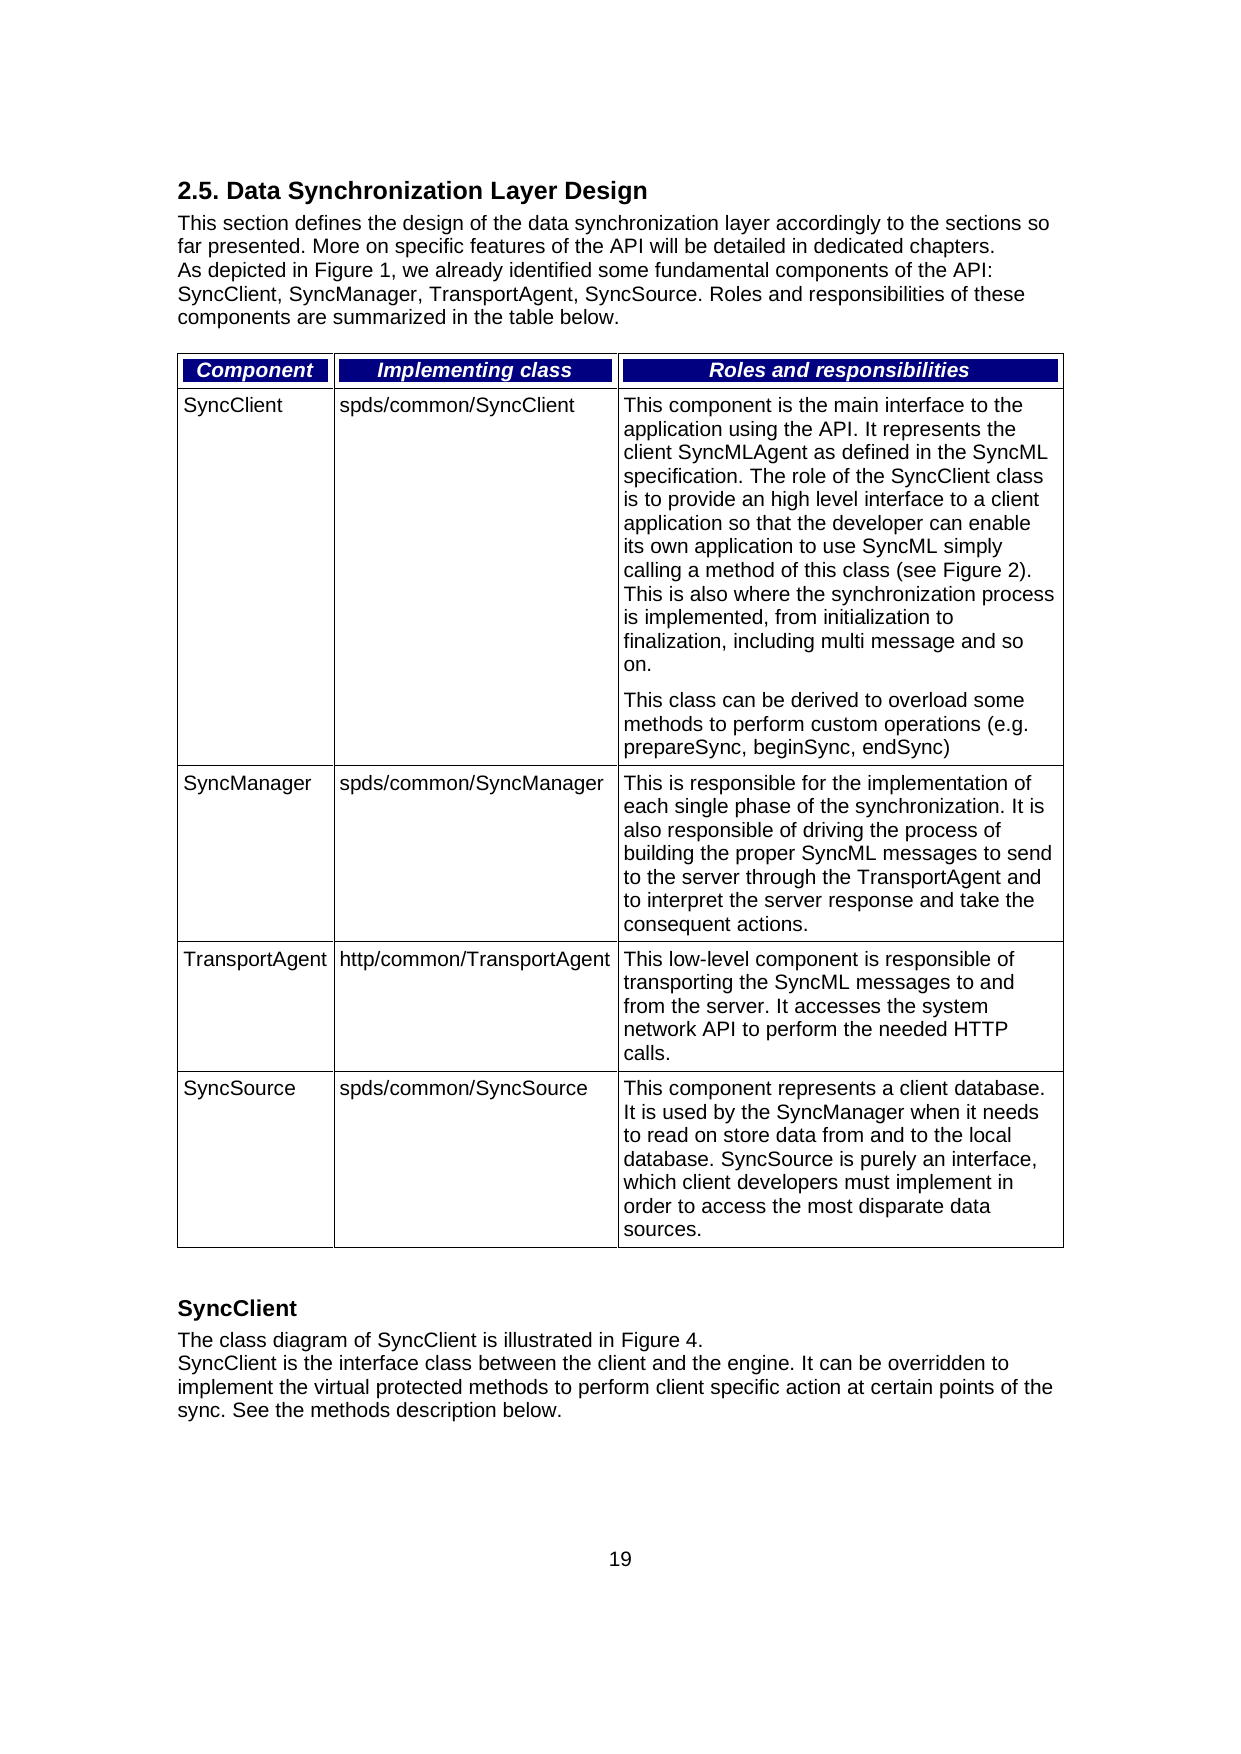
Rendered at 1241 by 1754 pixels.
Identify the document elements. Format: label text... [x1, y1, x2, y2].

table_cell SyncClient [178, 389, 333, 765]
table_cell spds/common/SyncClient [335, 389, 617, 765]
table_header Roles and responsibilities [619, 354, 1063, 388]
table_cell spds/common/SyncSource [335, 1072, 617, 1247]
text As depicted in Figure 1, we already identified some fundamental components of the API: SyncClient, SyncManager, TransportAgent, SyncSource. Roles and responsibilities of these components are summarized in the table below. [177, 258, 1063, 329]
table_cell TransportAgent [178, 942, 333, 1071]
table_cell SyncSource [178, 1072, 333, 1247]
table_cell This is responsible for the implementation of each single phase of the synchronization. It is also responsible of driving the process of building the proper SyncML messages to send to the server through the TransportAgent and to interpret the server response and take the consequent actions. [619, 766, 1063, 941]
text This section defines the design of the data synchronization layer accordingly to the sections so far presented. More on specific features of the API will be detailed in dedicated chapters. [177, 211, 1063, 258]
subtitle SyncClient [177, 1296, 1063, 1322]
subtitle Data Synchronization Layer Design [177, 177, 1063, 205]
table_cell This component is the main interface to the application using the API. It represents the client SyncMLAgent as defined in the SyncML specification. The role of the SyncClient class is to provide an high level interface to a client application so that the developer can enable its own application to use SyncML simply calling a method of this class (see Figure 2). This is also where the synchronization process is implemented, from initialization to finalization, including multi message and so on. This class can be derived to overload some methods to perform custom operations (e.g. prepareSync, beginSync, endSync) [619, 389, 1063, 765]
table_cell This component represents a client database. It is used by the SyncManager when it needs to read on store data from and to the local database. SyncSource is purely an interface, which client developers must implement in order to access the most disparate data sources. [619, 1072, 1063, 1247]
table_cell http/common/TransportAgent [335, 942, 617, 1071]
table_header Implementing class [335, 354, 617, 388]
text SyncClient is the interface class between the client and the engine. It can be overridden to implement the virtual protected methods to perform client specific action at certain points of the sync. See the methods description below. [177, 1352, 1063, 1422]
table_cell SyncManager [178, 766, 333, 941]
table_header Component [178, 354, 333, 388]
table_cell This low-level component is responsible of transporting the SyncML messages to and from the server. It accesses the system network API to perform the needed HTTP calls. [619, 942, 1063, 1071]
text The class diagram of SyncClient is illustrated in Figure 4. [177, 1328, 1063, 1352]
table_cell spds/common/SyncManager [335, 766, 617, 941]
